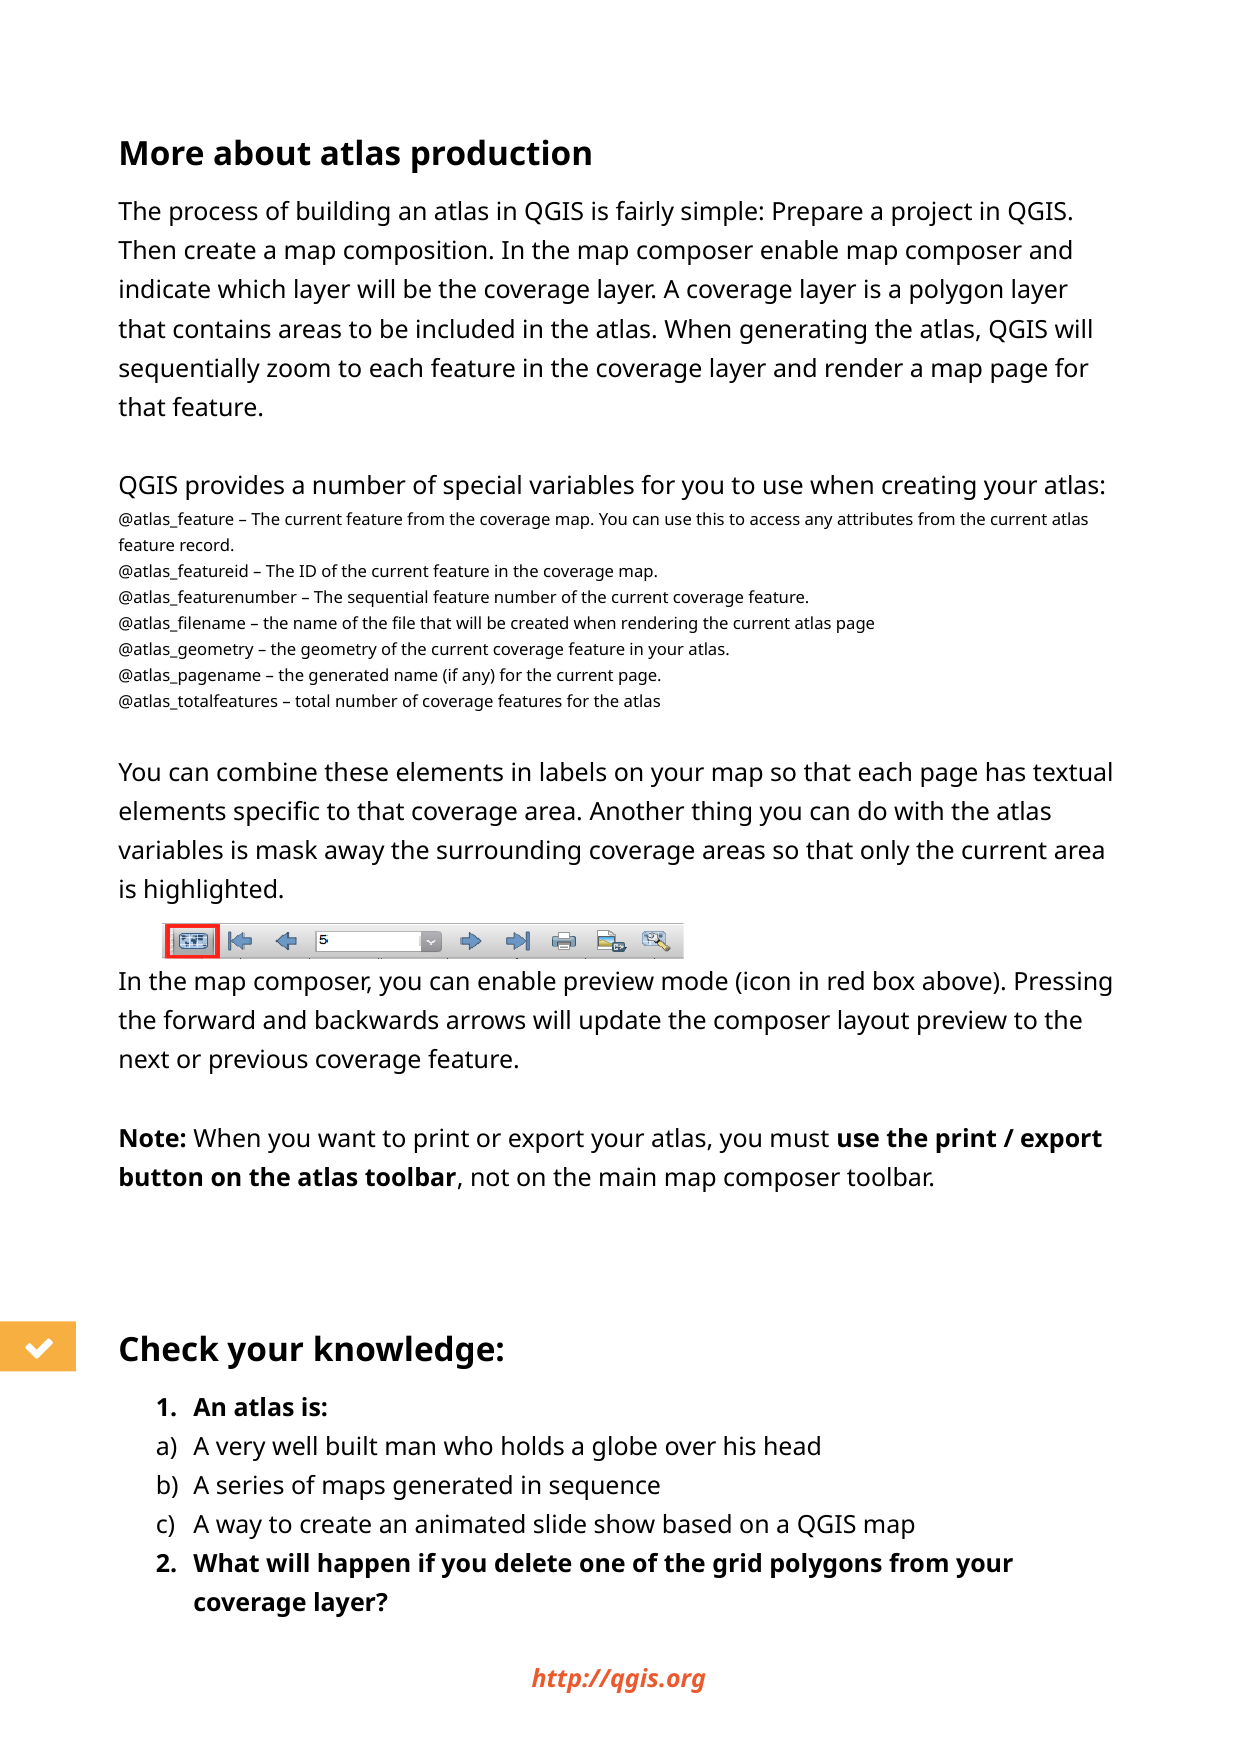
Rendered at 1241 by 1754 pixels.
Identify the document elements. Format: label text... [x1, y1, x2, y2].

text You can combine these elements in labels on your map so that each page has textual elements specific to that coverage area. Another thing you can do with the atlas variables is mask away the surrounding coverage areas so that only the current area is highlighted. [118, 755, 1122, 906]
subtitle More about atlas production [118, 130, 1122, 175]
text @atlas_geometry – the geometry of the current coverage feature in your atlas. [118, 637, 1122, 660]
list A very well built man who holds a globe over his head [156, 1428, 1122, 1462]
text @atlas_pagename – the generated name (if any) for the current page. [118, 663, 1122, 686]
picture [161, 923, 684, 959]
text In the map composer, you can enable preview mode (icon in red box above). Pressing the forward and backwards arrows will update the composer layout preview to the next or previous coverage feature. [118, 911, 1122, 1076]
list A series of maps generated in sequence [156, 1468, 1122, 1502]
text @atlas_feature – The current feature from the coverage map. You can use this to access any attributes from the current atlas feature record. [118, 507, 1122, 556]
text @atlas_totalfeatures – total number of coverage features for the atlas [118, 689, 1122, 712]
list A way to create an animated slide show based on a QGIS map [156, 1507, 1122, 1541]
text Note: When you want to print or export your atlas, you must use the print / export button on the atlas toolbar, not on the main map composer toolbar. [118, 1120, 1122, 1193]
text QGIS provides a number of special variables for you to use when creating your atlas: [118, 468, 1122, 502]
subtitle Check your knowledge: [118, 1325, 1122, 1371]
list What will happen if you delete one of the grid polygons from your coverage layer? [156, 1546, 1122, 1619]
text @atlas_featurenumber – The sequential feature number of the current coverage feature. [118, 585, 1122, 608]
text @atlas_featureid – The ID of the current feature in the coverage map. [118, 559, 1122, 582]
list An atlas is: [156, 1389, 1122, 1423]
text The process of building an atlas in QGIS is fairly simple: Prepare a project in QGIS. Then create a map composition. In the map composer enable map composer and indicate which layer will be the coverage layer. A coverage layer is a polygon layer that contains areas to be included in the atlas. When generating the atlas, QGIS will sequentially zoom to each feature in the coverage layer and render a map page for that feature. [118, 194, 1122, 424]
text @atlas_filename – the name of the file that will be created when rendering the current atlas page [118, 611, 1122, 634]
